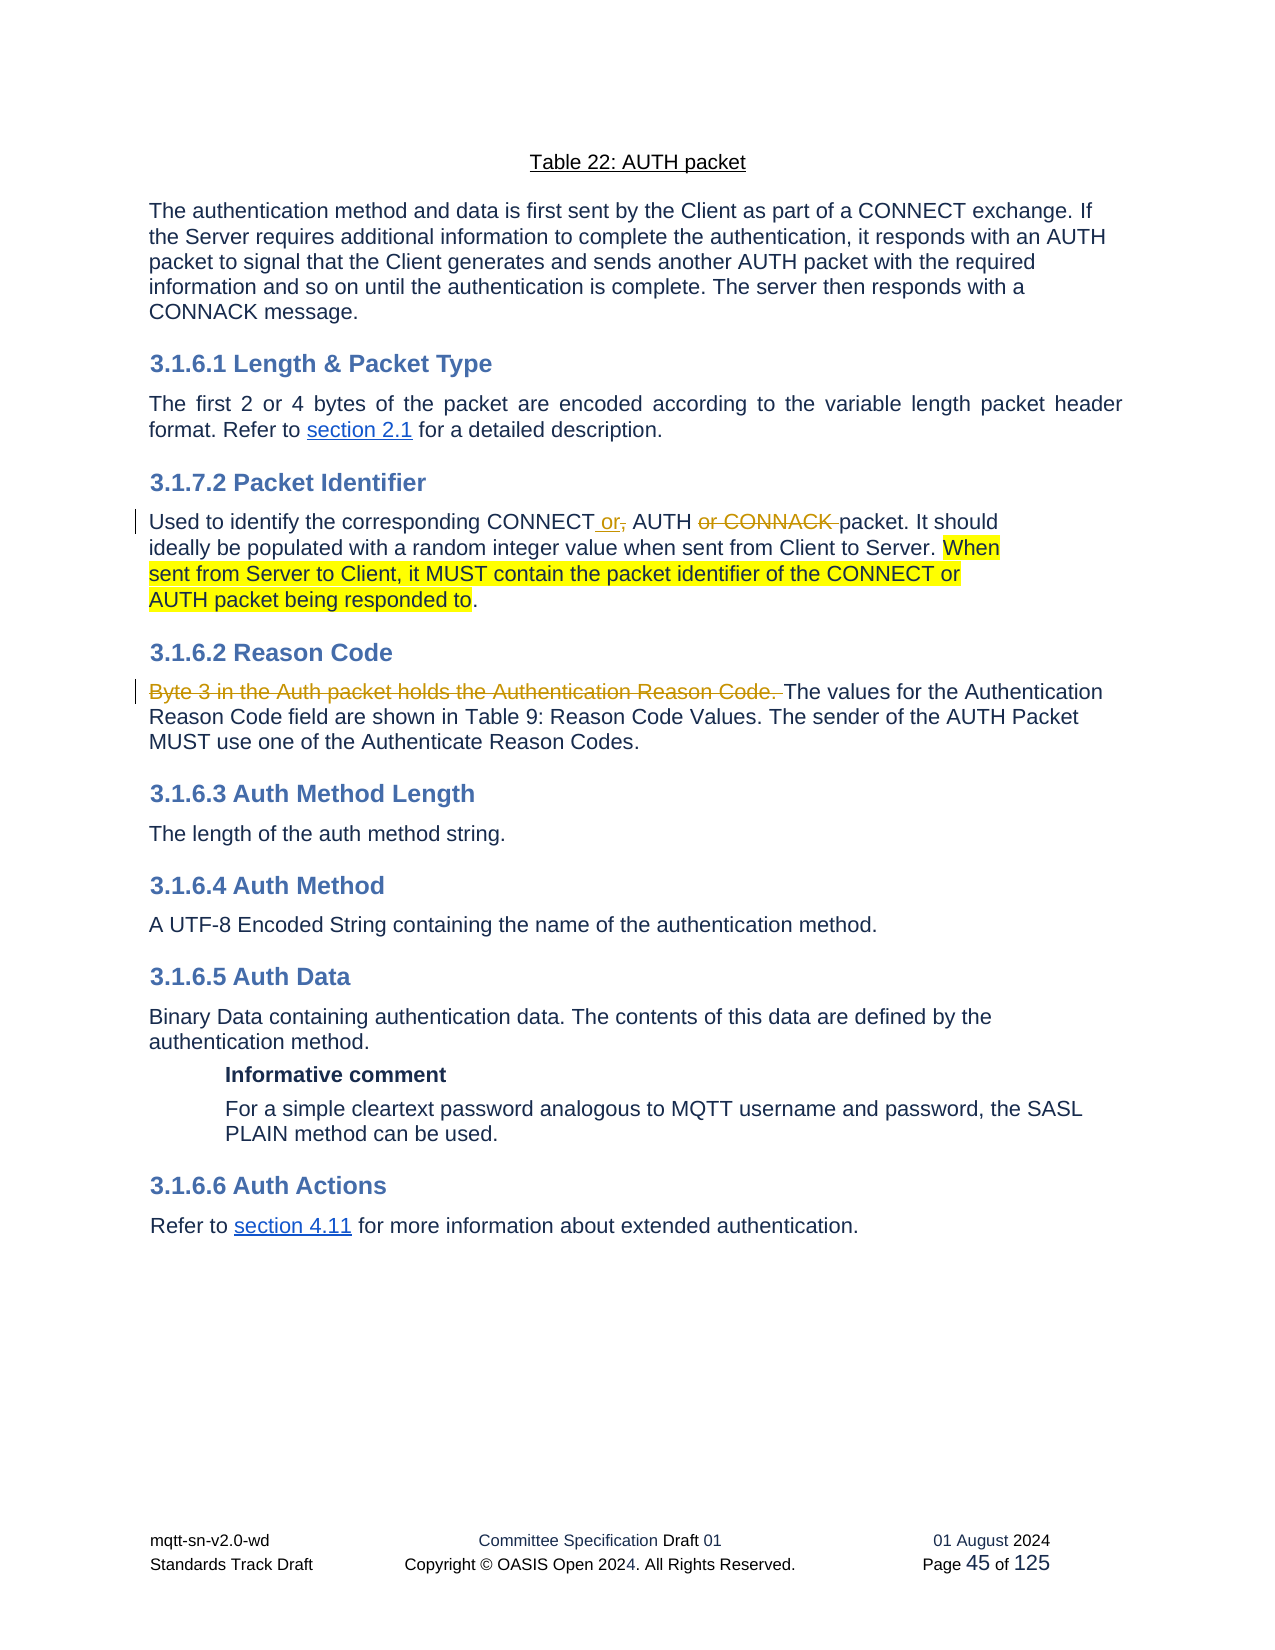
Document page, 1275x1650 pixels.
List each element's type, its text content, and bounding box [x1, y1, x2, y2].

text Used to identify the corresponding CONNECT or AUTH packet. It should ideally be populated with a random integer value when sent from Client to Server. When sent from Server to Client, it MUST contain the packet identifier of the CONNECT or AUTH packet being responded to. [148, 509, 1022, 612]
text For a simple cleartext password analogous to MQTT username and password, the SASL PLAIN method can be used. [225, 1096, 1124, 1146]
subtitle 3.1.7.2 Packet Identifier [150, 468, 1124, 496]
text Informative comment [225, 1062, 1124, 1088]
text The values for the Authentication Reason Code field are shown in Table 9: Reason Code Values. The sender of the AUTH Packet MUST use one of the Authenticate Reason Codes. [148, 679, 1124, 754]
text The authentication method and data is first sent by the Client as part of a CONNECT exchange. If the Server requires additional information to complete the authentication, it responds with an AUTH packet to signal that the Client generates and sends another AUTH packet with the required information and so on until the authentication is complete. The server then responds with a CONNACK message. [148, 198, 1124, 324]
subtitle 3.1.6.3 Auth Method Length [150, 779, 1124, 808]
text The first 2 or 4 bytes of the packet are encoded according to the variable length packet header format. Refer to section 2.1 for a detailed description. [148, 391, 1124, 442]
text Table 22: AUTH packet [150, 150, 1125, 174]
text Refer to section 4.11 for more information about extended authentication. [150, 1213, 1125, 1238]
text Binary Data containing authentication data. The contents of this data are defined by the authentication method. [148, 1004, 1124, 1054]
subtitle 3.1.6.1 Length & Packet Type [150, 349, 1124, 378]
subtitle 3.1.6.6 Auth Actions [150, 1171, 1124, 1200]
subtitle 3.1.6.4 Auth Method [150, 871, 1124, 900]
subtitle 3.1.6.5 Auth Data [150, 962, 1124, 991]
text A UTF-8 Encoded String containing the name of the authentication method. [148, 912, 1124, 937]
subtitle 3.1.6.2 Reason Code [150, 638, 1124, 666]
text The length of the auth method string. [148, 821, 1124, 846]
